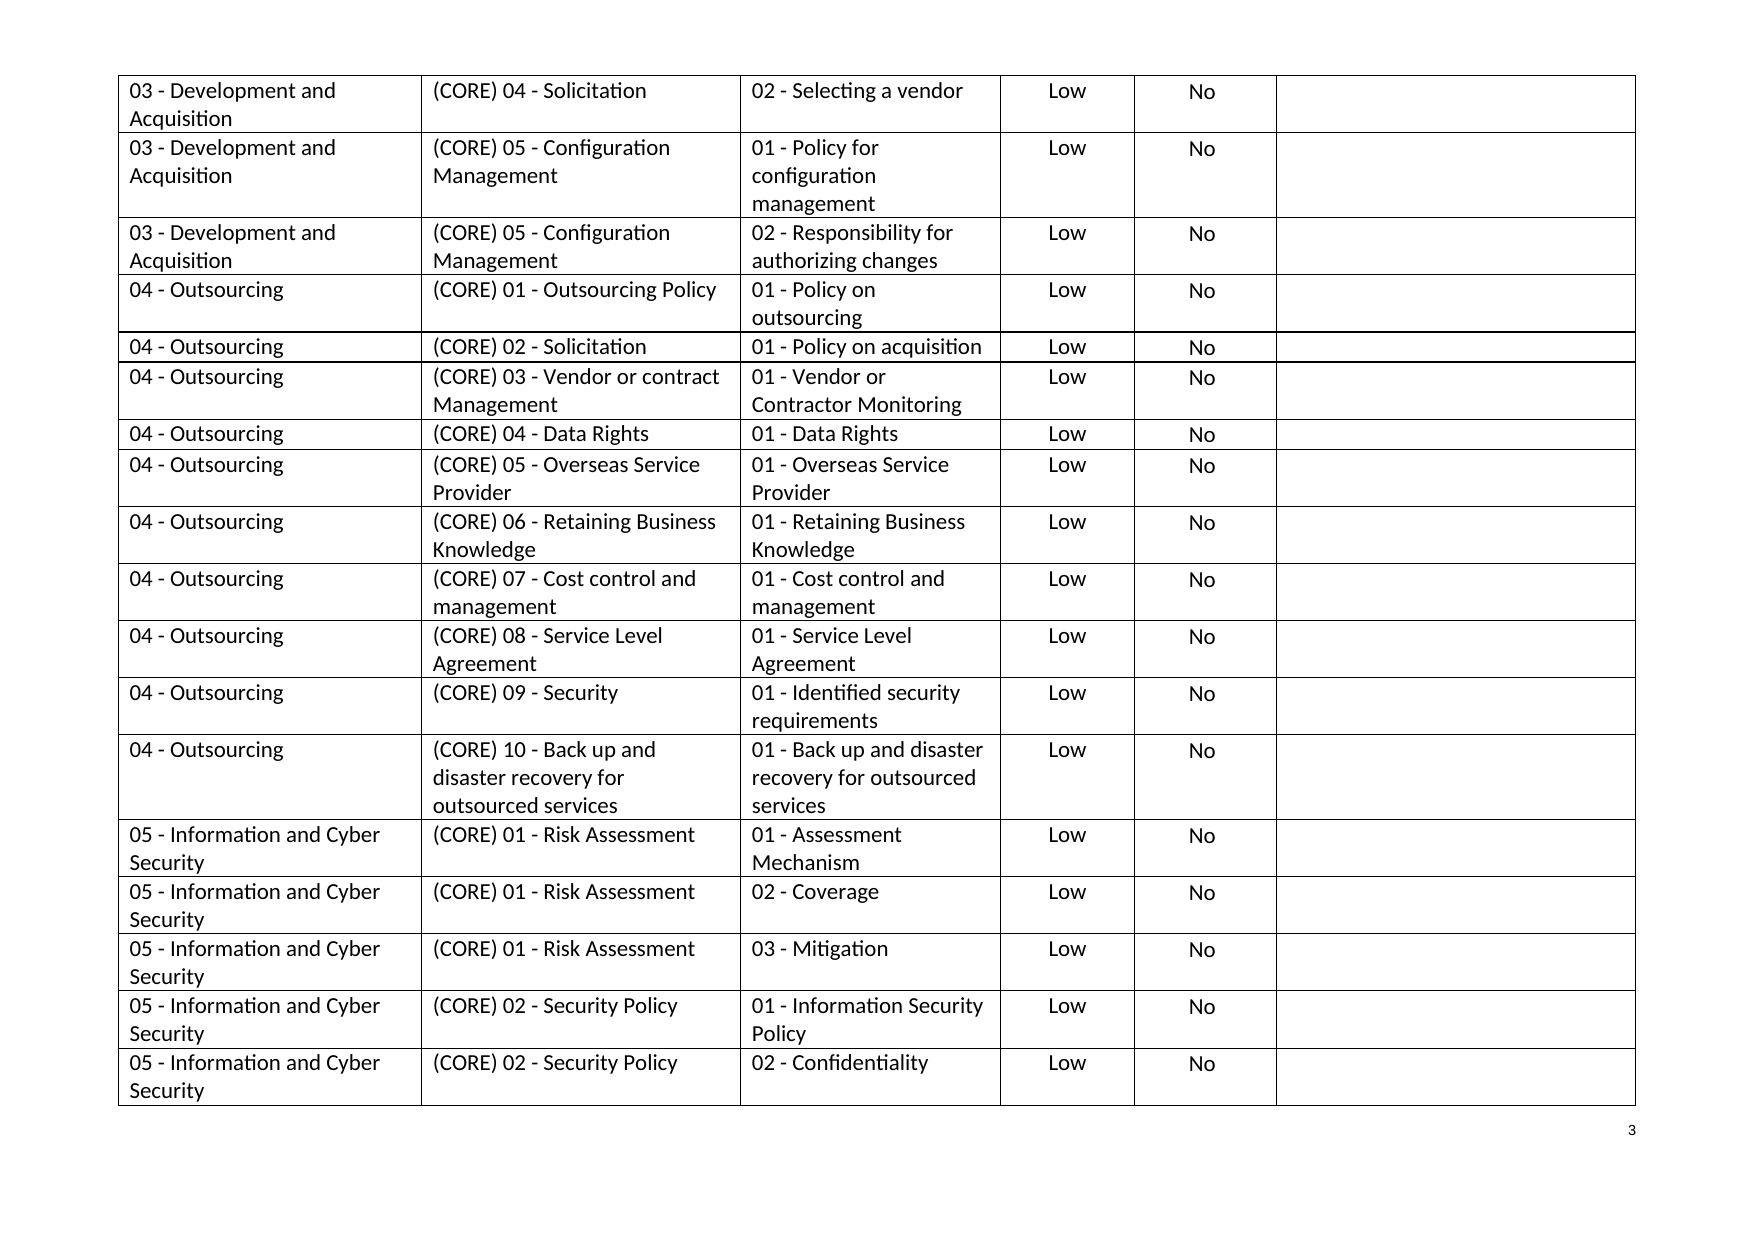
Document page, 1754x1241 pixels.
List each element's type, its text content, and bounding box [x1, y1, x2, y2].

table_cell 05 - Information and Cyber Security [119, 1049, 421, 1104]
table_cell Low [1001, 420, 1134, 449]
table_cell 01 - Retaining Business Knowledge [741, 507, 1000, 563]
table_cell [1277, 218, 1635, 274]
table_cell (CORE) 08 - Service Level Agreement [422, 621, 740, 677]
table_cell 05 - Information and Cyber Security [119, 991, 421, 1047]
table_cell Low [1001, 991, 1134, 1047]
table_cell 04 - Outsourcing [119, 621, 421, 677]
table_cell Low [1001, 735, 1134, 819]
table_cell [1277, 363, 1635, 418]
table_cell Low [1001, 218, 1134, 274]
table_cell 04 - Outsourcing [119, 450, 421, 506]
table_cell 01 - Assessment Mechanism [741, 820, 1000, 876]
table_cell 01 - Policy on acquisition [741, 333, 1000, 361]
table_cell (CORE) 02 - Solicitation [422, 333, 740, 361]
table_cell (CORE) 05 - Configuration Management [422, 218, 740, 274]
table_cell No [1135, 218, 1276, 274]
table_cell 03 - Mitigation [741, 934, 1000, 990]
table_cell [1277, 735, 1635, 819]
table_cell [1277, 76, 1635, 132]
table_cell 04 - Outsourcing [119, 564, 421, 620]
table_cell 03 - Development and Acquisition [119, 76, 421, 132]
table_cell 01 - Cost control and management [741, 564, 1000, 620]
table_cell [1277, 564, 1635, 620]
table_cell [1277, 820, 1635, 876]
table_cell No [1135, 450, 1276, 506]
table_cell 02 - Selecting a vendor [741, 76, 1000, 132]
table_cell [1277, 450, 1635, 506]
table_cell 01 - Policy for configuration management [741, 133, 1000, 217]
table_cell 03 - Development and Acquisition [119, 133, 421, 217]
table_cell No [1135, 678, 1276, 734]
table_cell Low [1001, 1049, 1134, 1104]
table_cell [1277, 877, 1635, 933]
table_cell Low [1001, 934, 1134, 990]
table_cell 01 - Vendor or Contractor Monitoring [741, 363, 1000, 418]
table_cell [1277, 133, 1635, 217]
table_cell Low [1001, 450, 1134, 506]
table_cell No [1135, 564, 1276, 620]
table_cell [1277, 934, 1635, 990]
table_cell (CORE) 05 - Configuration Management [422, 133, 740, 217]
table_cell Low [1001, 678, 1134, 734]
table_cell 01 - Policy on outsourcing [741, 275, 1000, 331]
table_cell (CORE) 01 - Risk Assessment [422, 820, 740, 876]
table_cell No [1135, 275, 1276, 331]
table_cell 02 - Confidentiality [741, 1049, 1000, 1104]
table_cell [1277, 1049, 1635, 1104]
table_cell No [1135, 820, 1276, 876]
table_cell 05 - Information and Cyber Security [119, 820, 421, 876]
table_cell (CORE) 02 - Security Policy [422, 991, 740, 1047]
table_cell Low [1001, 621, 1134, 677]
table_cell Low [1001, 275, 1134, 331]
table_cell (CORE) 04 - Solicitation [422, 76, 740, 132]
table_cell 01 - Data Rights [741, 420, 1000, 449]
table_cell (CORE) 01 - Risk Assessment [422, 877, 740, 933]
table_cell No [1135, 507, 1276, 563]
table_cell No [1135, 133, 1276, 217]
table_cell No [1135, 76, 1276, 132]
table_cell (CORE) 04 - Data Rights [422, 420, 740, 449]
table_cell (CORE) 06 - Retaining Business Knowledge [422, 507, 740, 563]
table_cell No [1135, 735, 1276, 819]
table_cell Low [1001, 820, 1134, 876]
table_cell Low [1001, 507, 1134, 563]
table_cell (CORE) 10 - Back up and disaster recovery for outsourced services [422, 735, 740, 819]
table_cell 01 - Identified security requirements [741, 678, 1000, 734]
table_cell No [1135, 1049, 1276, 1104]
table_cell Low [1001, 76, 1134, 132]
table_cell No [1135, 333, 1276, 361]
table_cell 04 - Outsourcing [119, 363, 421, 418]
table_cell No [1135, 621, 1276, 677]
table_cell No [1135, 991, 1276, 1047]
table_cell 04 - Outsourcing [119, 735, 421, 819]
table_cell Low [1001, 333, 1134, 361]
table_cell Low [1001, 877, 1134, 933]
table_cell 04 - Outsourcing [119, 507, 421, 563]
table_cell (CORE) 01 - Outsourcing Policy [422, 275, 740, 331]
table_cell (CORE) 05 - Overseas Service Provider [422, 450, 740, 506]
table_cell Low [1001, 133, 1134, 217]
table_cell 01 - Overseas Service Provider [741, 450, 1000, 506]
table_cell Low [1001, 363, 1134, 418]
table_cell [1277, 420, 1635, 449]
table_cell (CORE) 01 - Risk Assessment [422, 934, 740, 990]
table_cell 04 - Outsourcing [119, 333, 421, 361]
table_cell 05 - Information and Cyber Security [119, 934, 421, 990]
table_cell [1277, 275, 1635, 331]
table_cell (CORE) 02 - Security Policy [422, 1049, 740, 1104]
table_cell 01 - Information Security Policy [741, 991, 1000, 1047]
table_cell (CORE) 09 - Security [422, 678, 740, 734]
table_cell [1277, 507, 1635, 563]
table_cell 01 - Service Level Agreement [741, 621, 1000, 677]
table_cell 02 - Responsibility for authorizing changes [741, 218, 1000, 274]
table_cell No [1135, 420, 1276, 449]
table_cell No [1135, 877, 1276, 933]
table_cell No [1135, 363, 1276, 418]
table_cell (CORE) 07 - Cost control and management [422, 564, 740, 620]
table_cell [1277, 333, 1635, 361]
table_cell 03 - Development and Acquisition [119, 218, 421, 274]
table_cell [1277, 991, 1635, 1047]
table_cell 05 - Information and Cyber Security [119, 877, 421, 933]
table_cell 01 - Back up and disaster recovery for outsourced services [741, 735, 1000, 819]
table_cell 04 - Outsourcing [119, 275, 421, 331]
table_cell (CORE) 03 - Vendor or contract Management [422, 363, 740, 418]
table_cell 04 - Outsourcing [119, 420, 421, 449]
table_cell [1277, 621, 1635, 677]
table_cell [1277, 678, 1635, 734]
table_cell No [1135, 934, 1276, 990]
table_cell 04 - Outsourcing [119, 678, 421, 734]
table_cell 02 - Coverage [741, 877, 1000, 933]
table_cell Low [1001, 564, 1134, 620]
